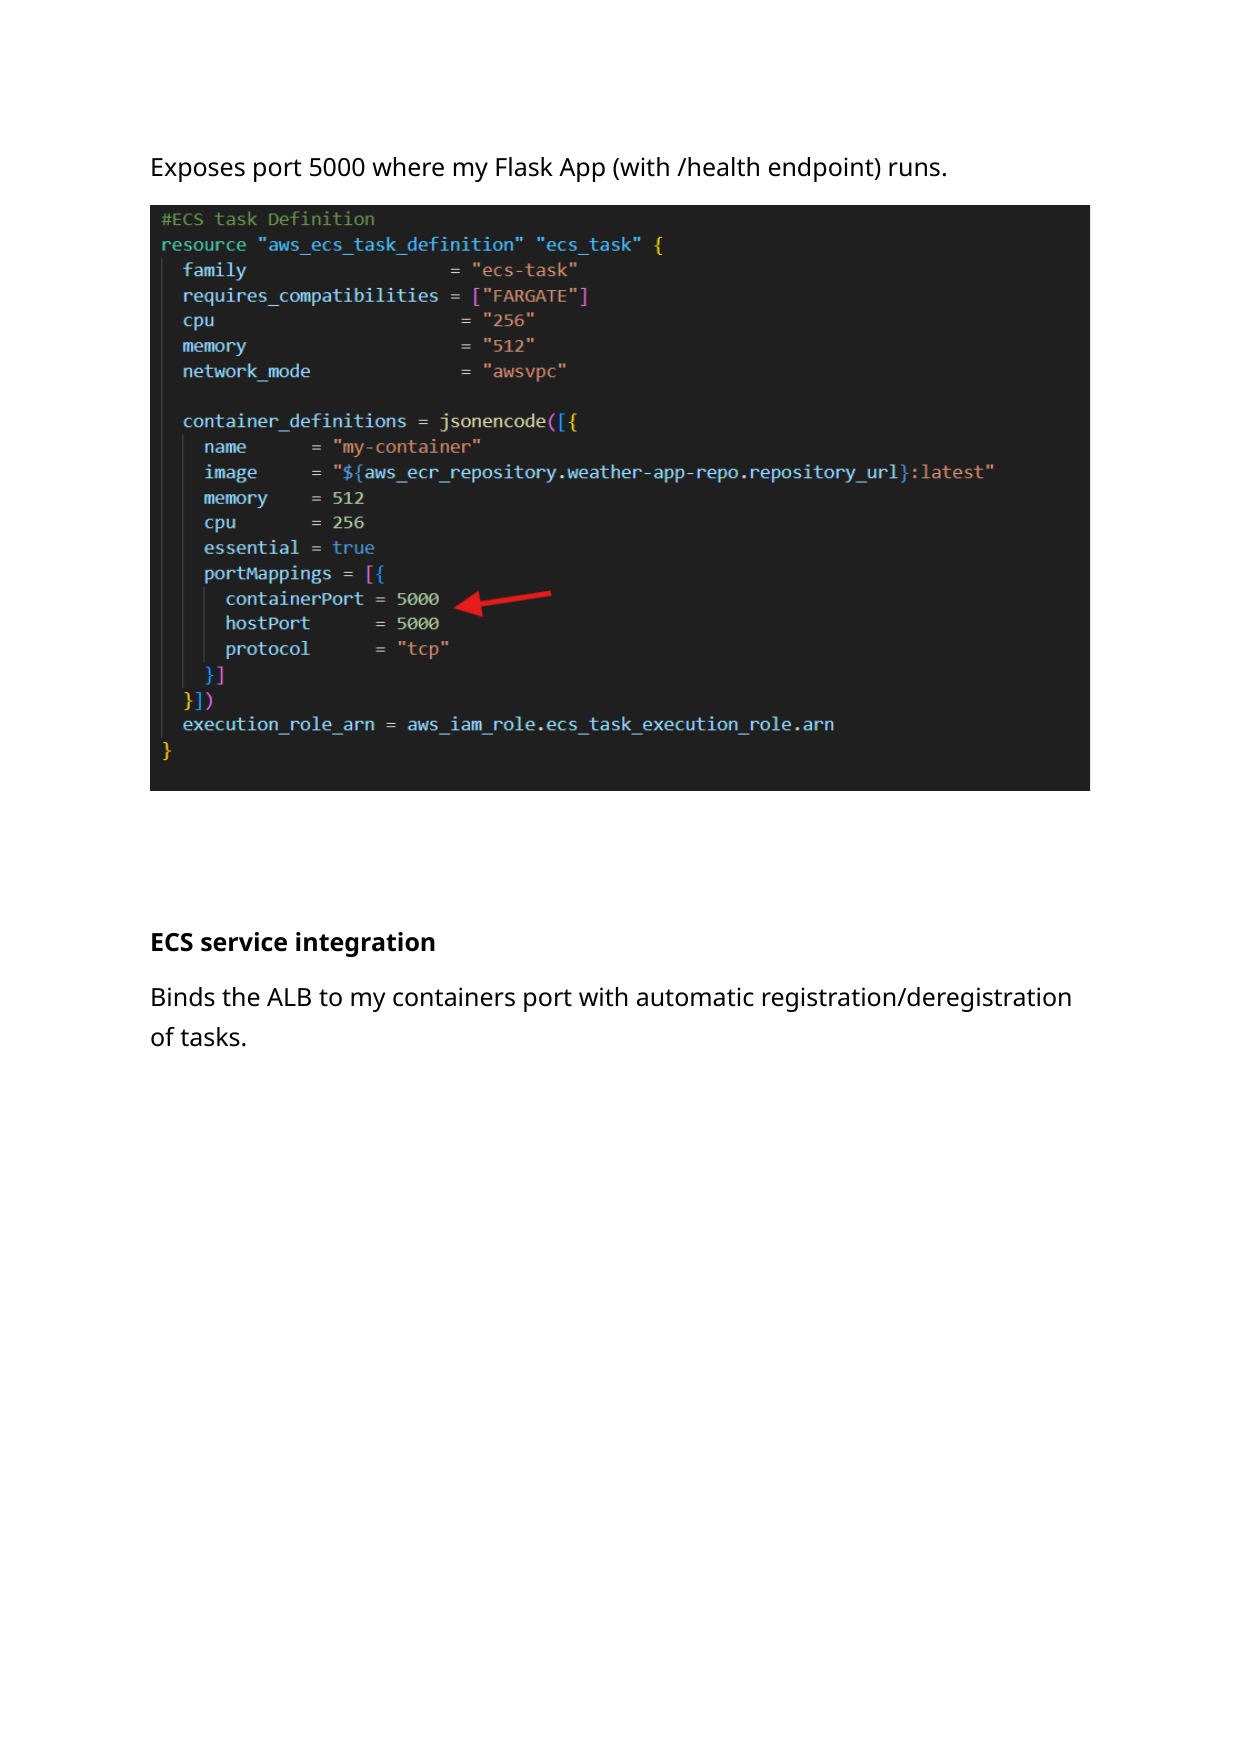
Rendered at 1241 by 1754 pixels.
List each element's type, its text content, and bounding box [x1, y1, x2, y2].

text Exposes port 5000 where my Flask App (with /health endpoint) runs. [150, 150, 1090, 184]
text Binds the ALB to my containers port with automatic registration/deregistration of tasks. [150, 980, 1090, 1053]
text ECS service integration [150, 924, 1090, 958]
